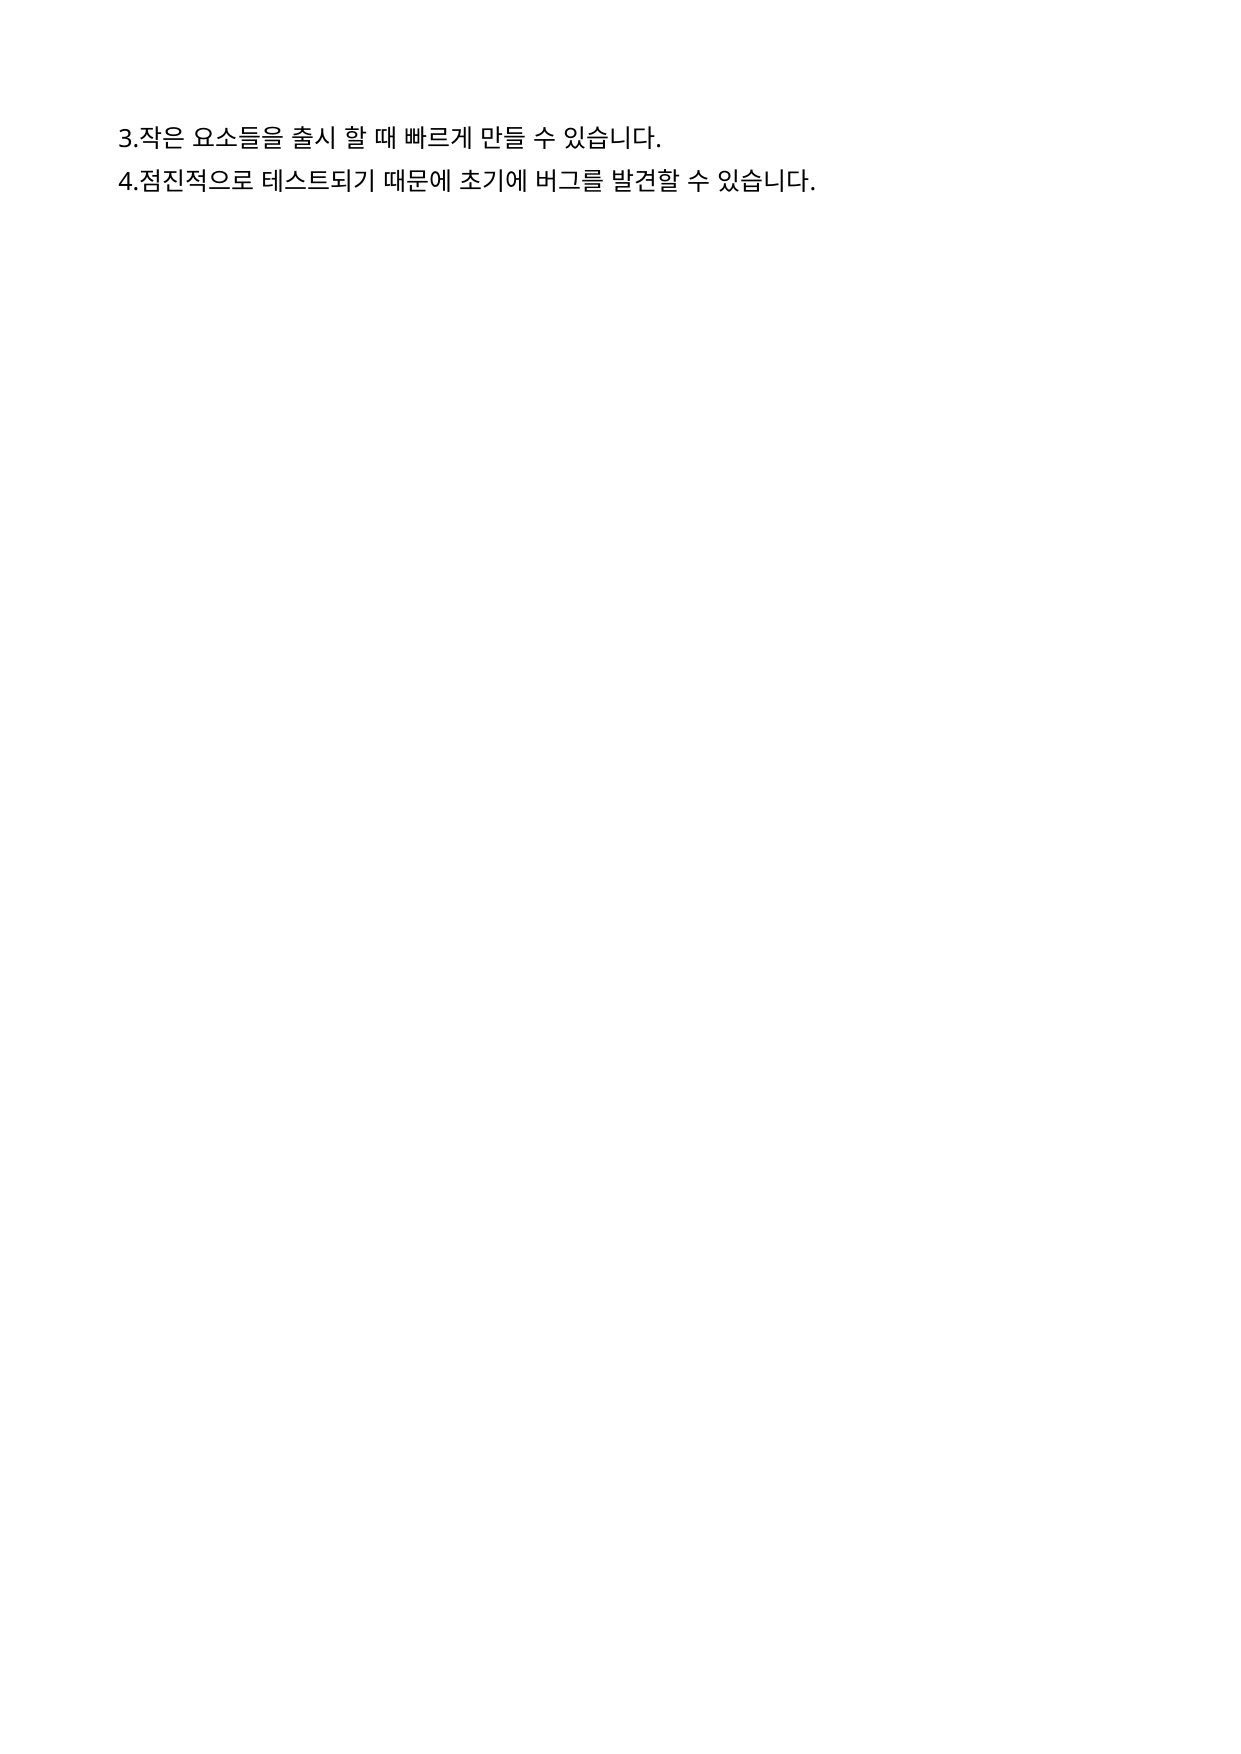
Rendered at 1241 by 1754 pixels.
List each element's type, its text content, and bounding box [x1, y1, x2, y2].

list 점진적으로 테스트되기 때문에 초기에 버그를 발견할 수 있습니다. [118, 162, 1122, 198]
list 작은 요소들을 출시 할 때 빠르게 만들 수 있습니다. [118, 118, 1122, 154]
